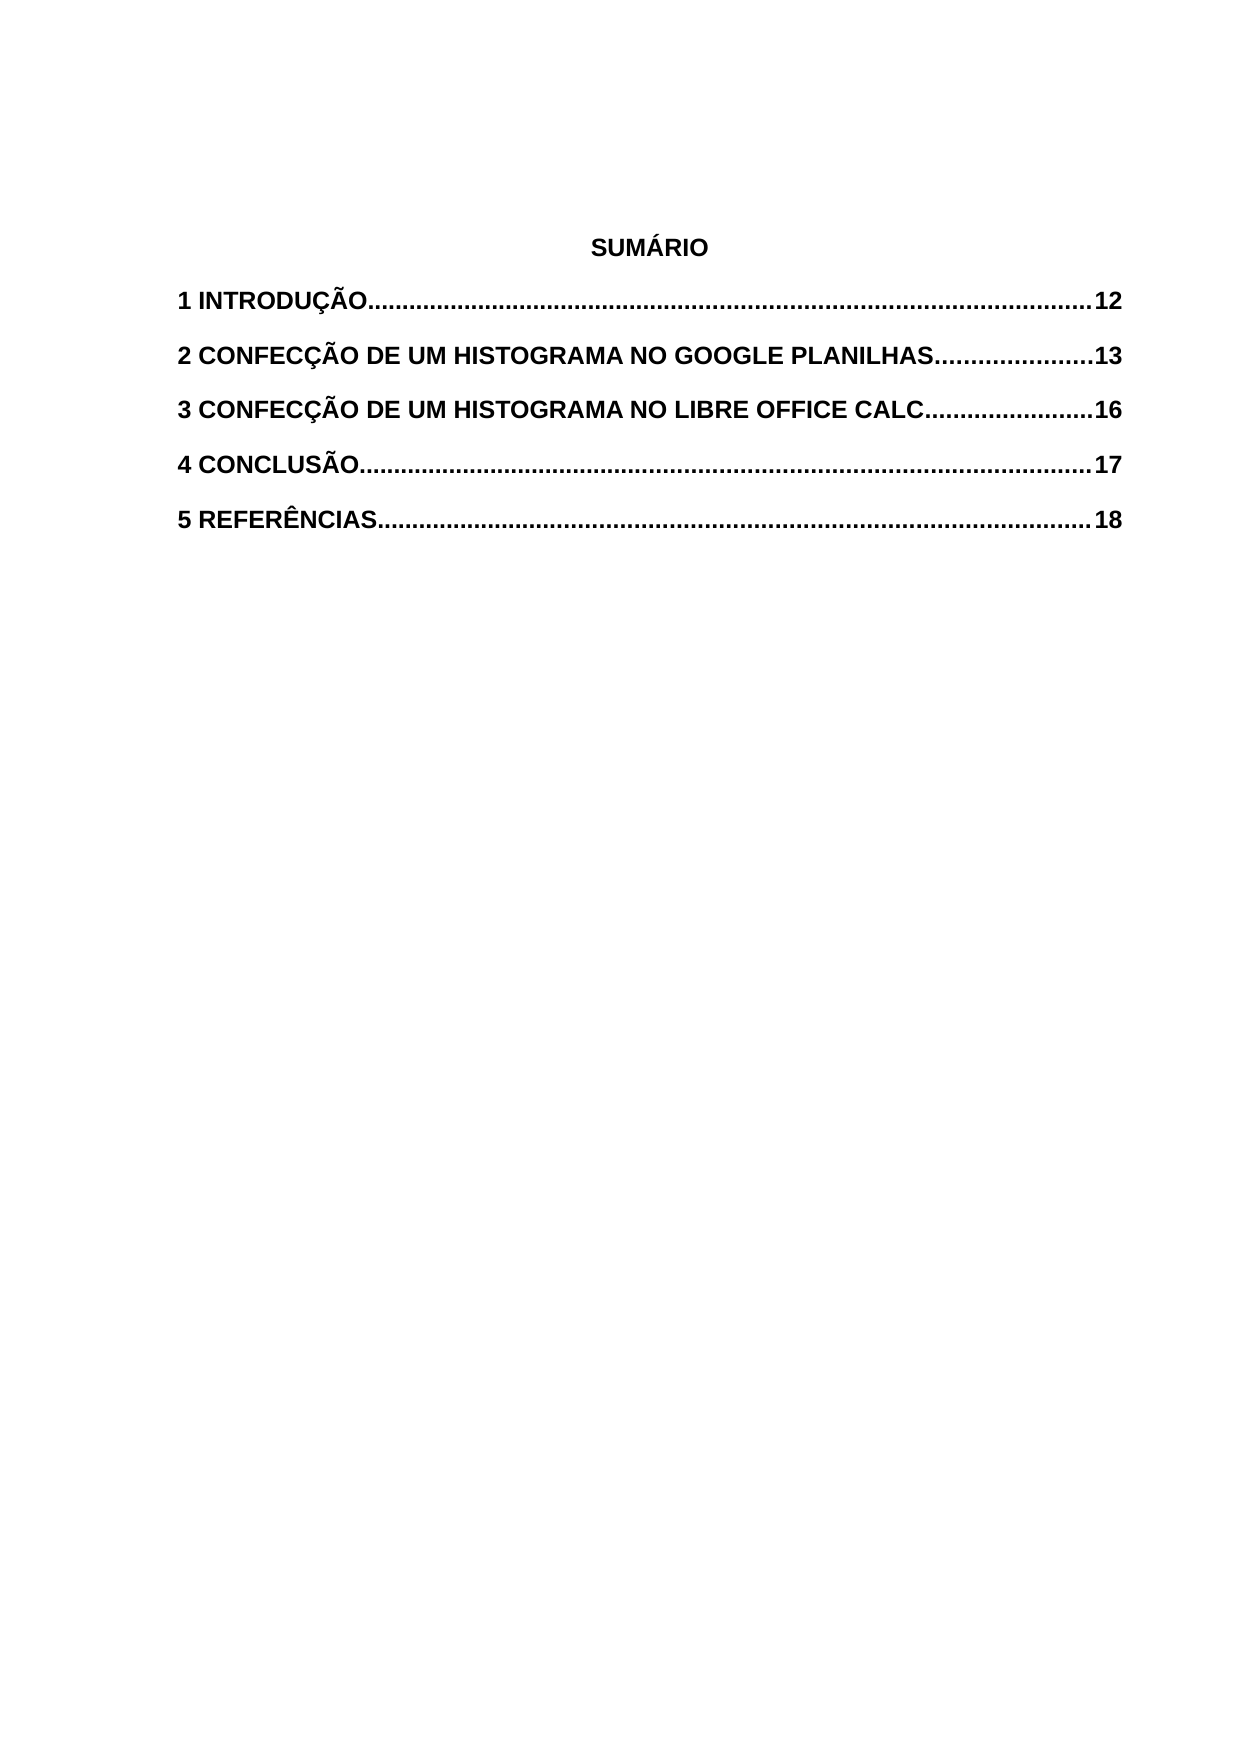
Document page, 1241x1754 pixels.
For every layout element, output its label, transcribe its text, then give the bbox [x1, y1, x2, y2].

text 1 Introdução 12 [177, 286, 1122, 314]
text 4 Conclusão 17 [177, 450, 1122, 479]
text 3 Confecção de um histograma no Libre OFFICE CaLC 16 [177, 396, 1122, 424]
subtitle Sumário [177, 233, 1122, 262]
text 5 Referências 18 [177, 505, 1122, 534]
text 2 Confecção de um histograma no Google Planilhas 13 [177, 341, 1122, 369]
